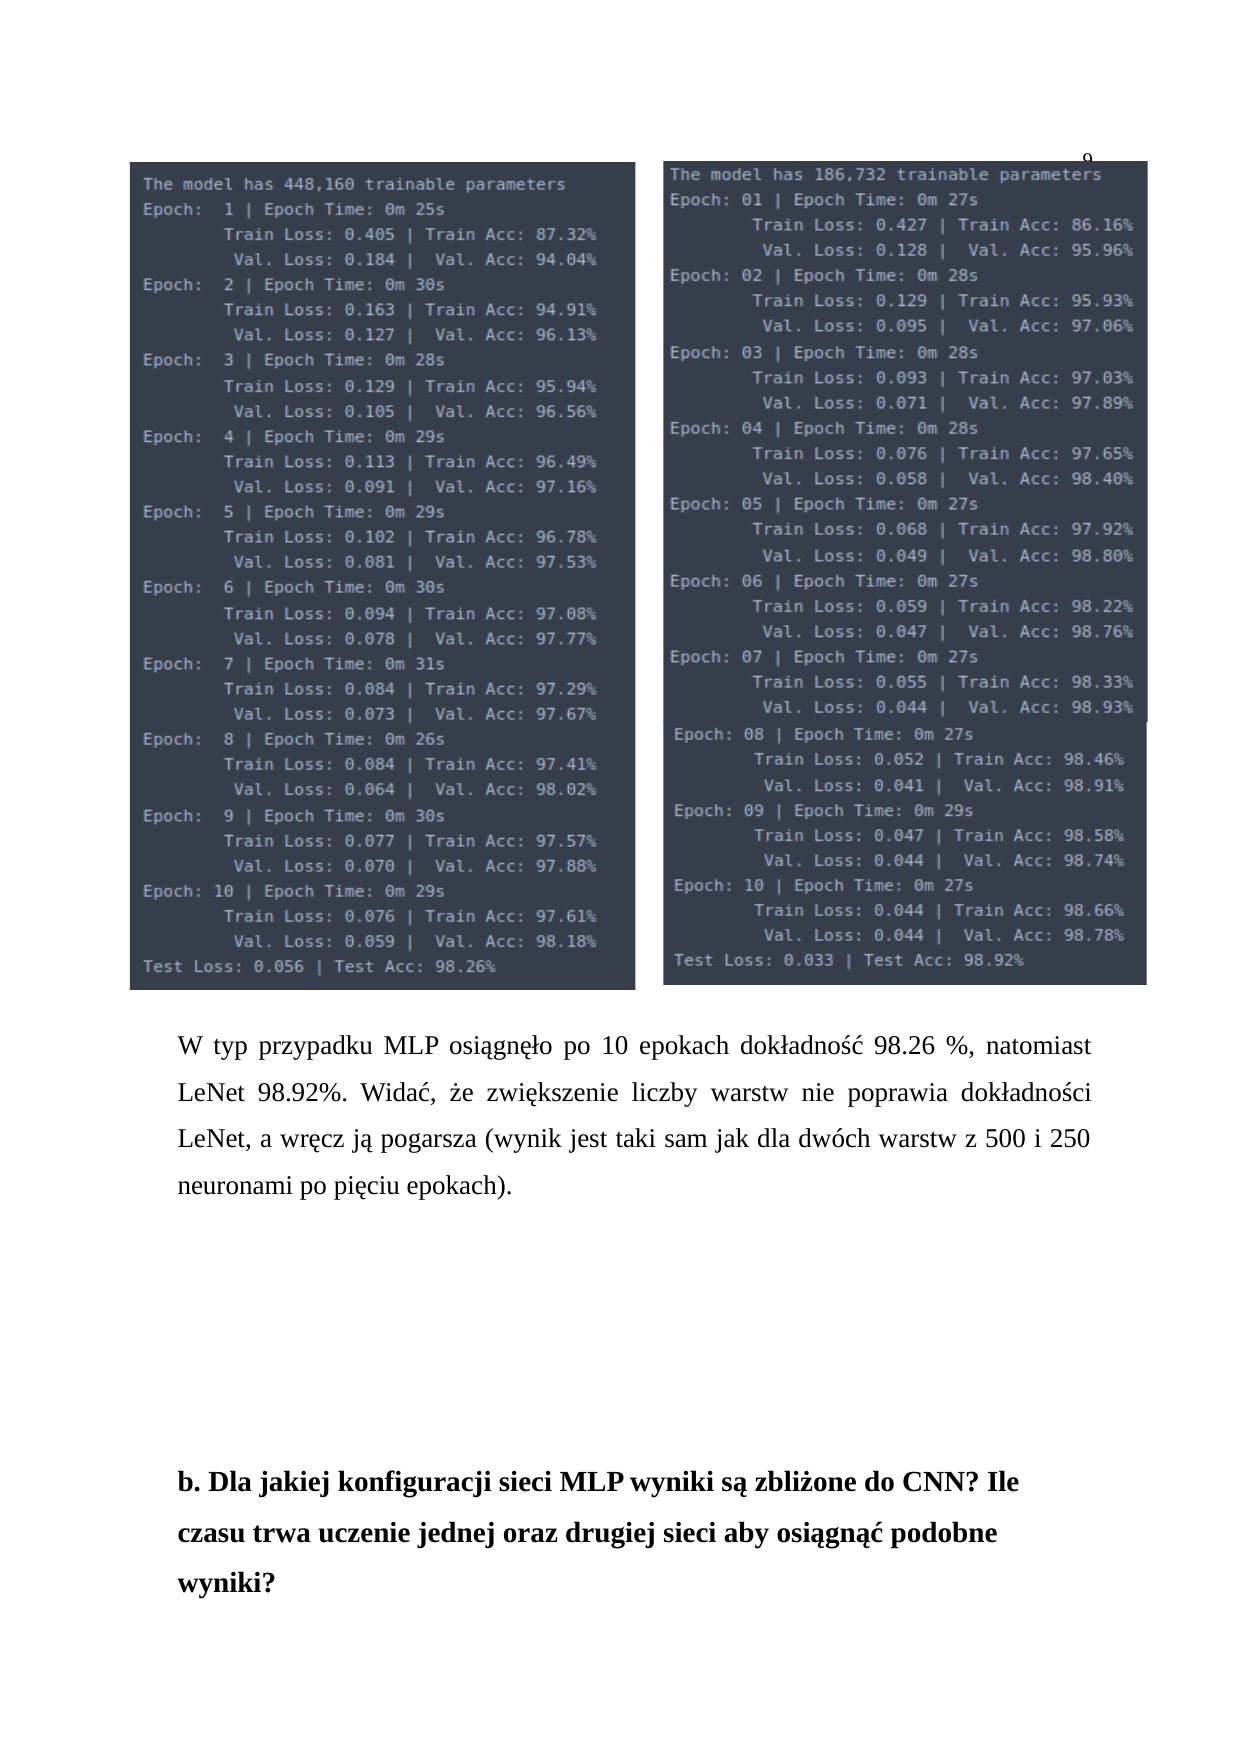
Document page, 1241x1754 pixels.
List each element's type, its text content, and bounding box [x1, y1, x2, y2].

picture [129, 162, 636, 990]
picture [663, 161, 1148, 985]
subtitle b. Dla jakiej konfiguracji sieci MLP wyniki są zbliżone do CNN? Ile czasu trwa uczenie jednej oraz drugiej sieci aby osiągnąć podobne wyniki? [177, 1464, 1093, 1599]
text W typ przypadku MLP osiągnęło po 10 epokach dokładność 98.26 %, natomiast LeNet 98.92%. Widać, że zwiększenie liczby warstw nie poprawia dokładności LeNet, a wręcz ją pogarsza (wynik jest taki sam jak dla dwóch warstw z 500 i 250 neuronami po pięciu epokach). [177, 1029, 1093, 1200]
